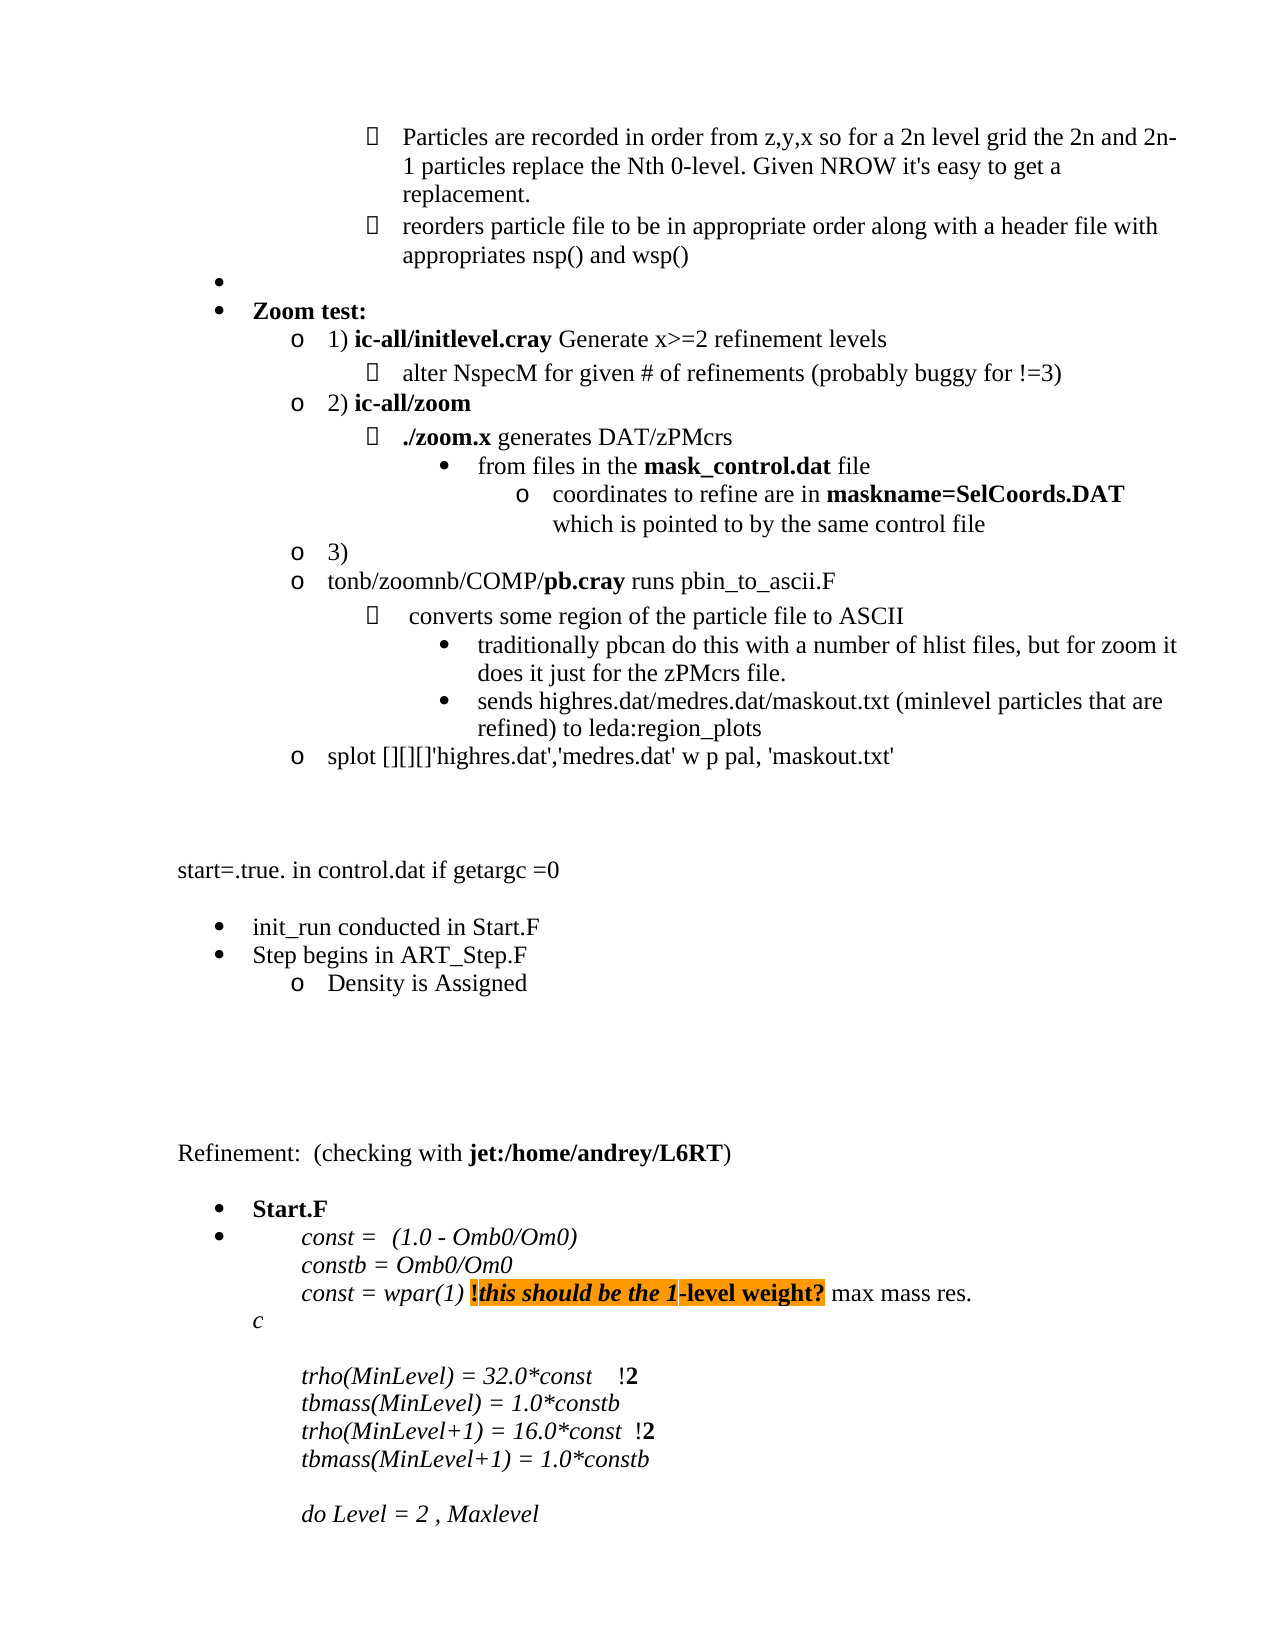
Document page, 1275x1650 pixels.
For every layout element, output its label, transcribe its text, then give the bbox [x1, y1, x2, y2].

list Step begins in ART_Step.F [533, 941, 1186, 969]
list reorders particle file to be in appropriate order along with a header file with appropriates nsp() and wsp() [365, 208, 1186, 269]
list Start.F [215, 1196, 252, 1223]
list converts some region of the particle file to ASCII [365, 597, 1186, 631]
list 3) [290, 538, 1186, 567]
list Particles are recorded in order from z,y,x so for a 2n level grid the 2n and 2n-1 particles replace the Nth 0-level. Given NROW it's easy to get a replacement. [365, 118, 1186, 208]
list Start.F [334, 1196, 1186, 1223]
list Zoom test: [373, 297, 1186, 325]
list Step begins in ART_Step.F [215, 941, 252, 969]
text Refinement: (checking with jet:/home/andrey/L6RT) [177, 1028, 1186, 1166]
list 2) ic-all/zoom [290, 389, 1186, 418]
list tonb/zoomnb/COMP/pb.cray runs pbin_to_ascii.F [290, 567, 1186, 597]
list Zoom test: [215, 297, 252, 325]
list traditionally pbcan do this with a number of hlist files, but for zoom it does it just for the zPMcrs file. [792, 631, 1186, 687]
list ./zoom.x generates DAT/zPMcrs [365, 418, 1186, 452]
list sends highres.dat/medres.dat/maskout.txt (minlevel particles that are refined) to leda:region_plots [440, 687, 1186, 742]
list splot [][][]'highres.dat','medres.dat' w p pal, 'maskout.txt' [290, 742, 1186, 772]
list alter NspecM for given # of refinements (probably buggy for !=3) [365, 354, 1186, 389]
list coordinates to refine are in maskname=SelCoords.DAT which is pointed to by the same control file [515, 480, 1186, 538]
list init_run conducted in Start.F [215, 913, 1186, 941]
list Density is Assigned [290, 969, 1186, 999]
list 1) ic-all/initlevel.cray Generate x>=2 refinement levels [290, 325, 1186, 354]
text start=.true. in control.dat if getargc =0 [177, 801, 1186, 884]
list const = (1.0 - Omb0/Om0) constb = Omb0/Om0 const = wpar(1) !this should be the 1-level weight? max mass res. c trho(MinLevel) = 32.0*const !2 tbmass(MinLevel) = 1.0*constb trho(MinLevel+1) = 16.0*const !2 tbmass(MinLevel+1) = 1.0*constb do Level = 2 , Maxlevel [215, 1223, 1186, 1528]
list from files in the mask_control.dat file [440, 452, 1186, 480]
